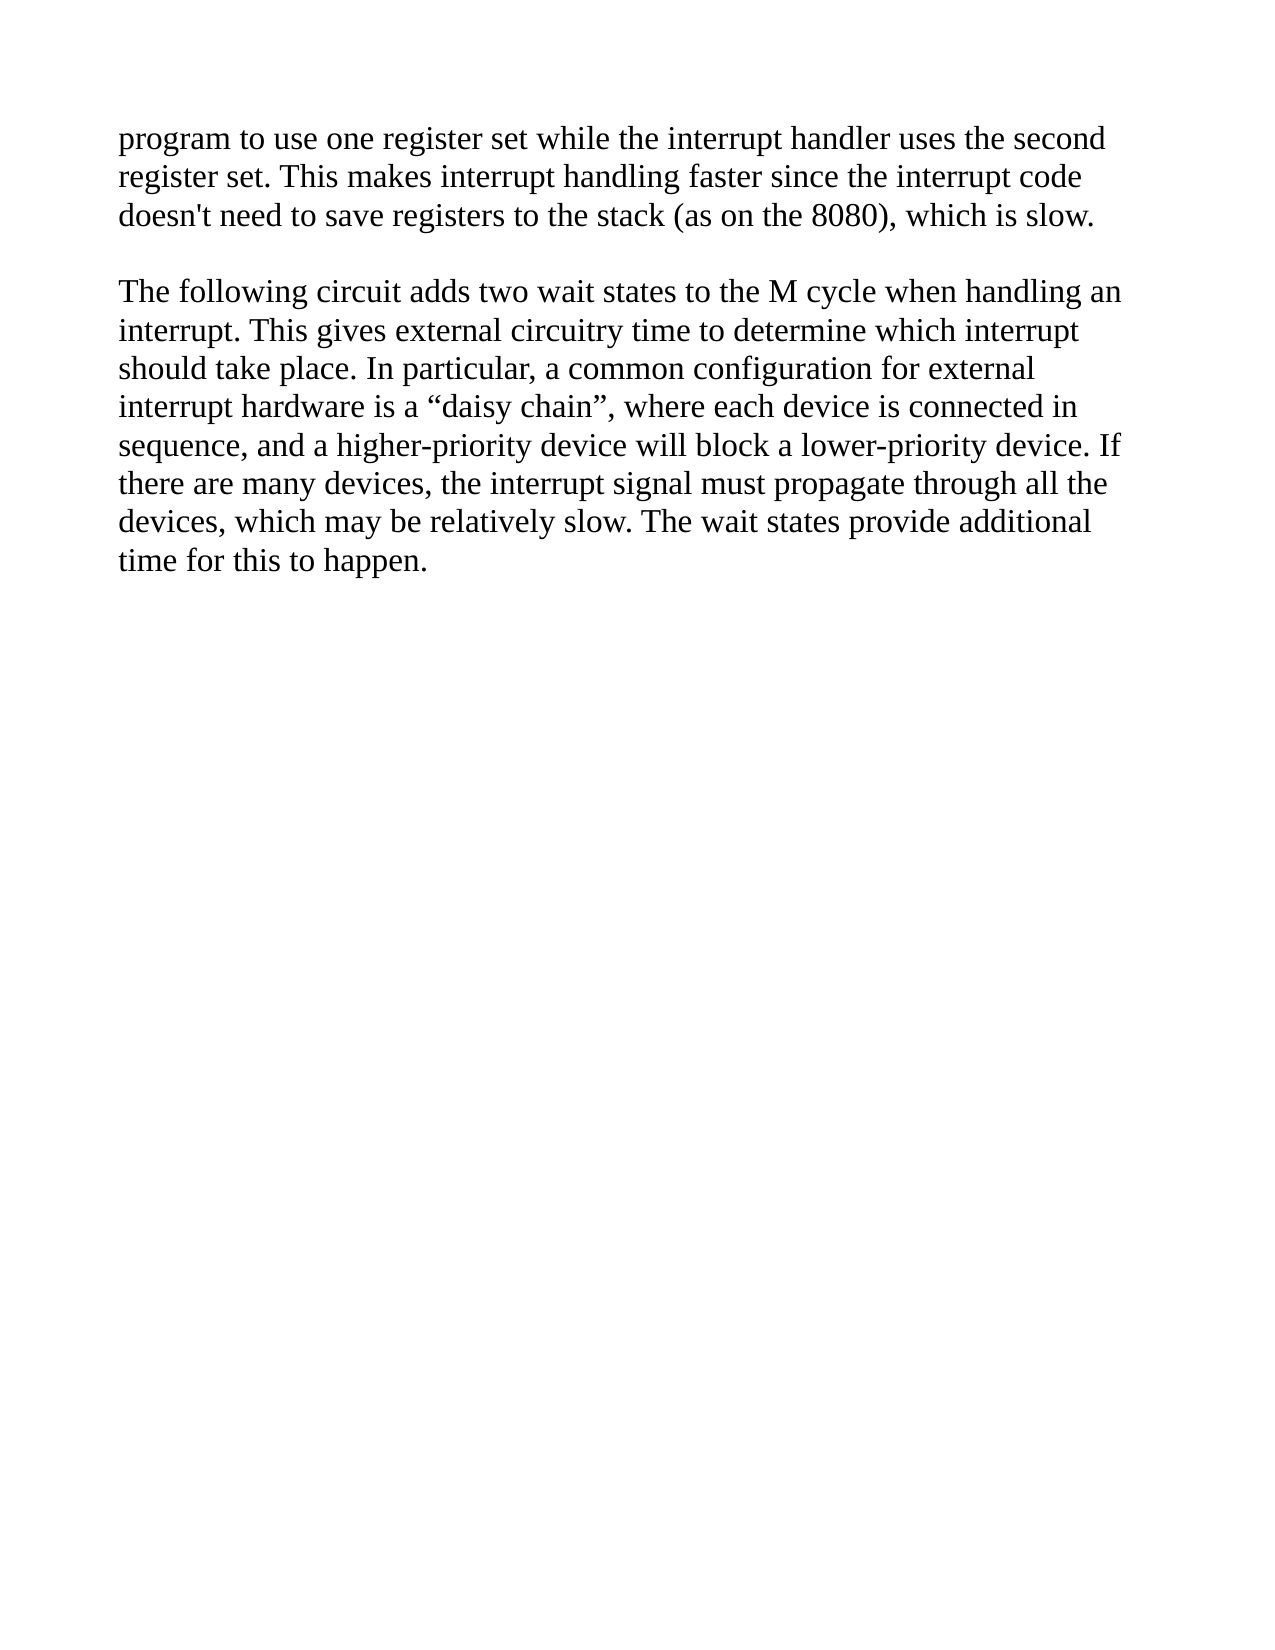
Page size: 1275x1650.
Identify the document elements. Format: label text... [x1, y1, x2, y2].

text program to use one register set while the interrupt handler uses the second register set. This makes interrupt handling faster since the interrupt code doesn't need to save registers to the stack (as on the 8080), which is slow. [118, 118, 1157, 233]
text The following circuit adds two wait states to the M cycle when handling an interrupt. This gives external circuitry time to determine which interrupt should take place. In particular, a common configuration for external interrupt hardware is a “daisy chain”, where each device is connected in sequence, and a higher-priority device will block a lower-priority device. If there are many devices, the interrupt signal must propagate through all the devices, which may be relatively slow. The wait states provide additional time for this to happen. [118, 271, 1157, 578]
